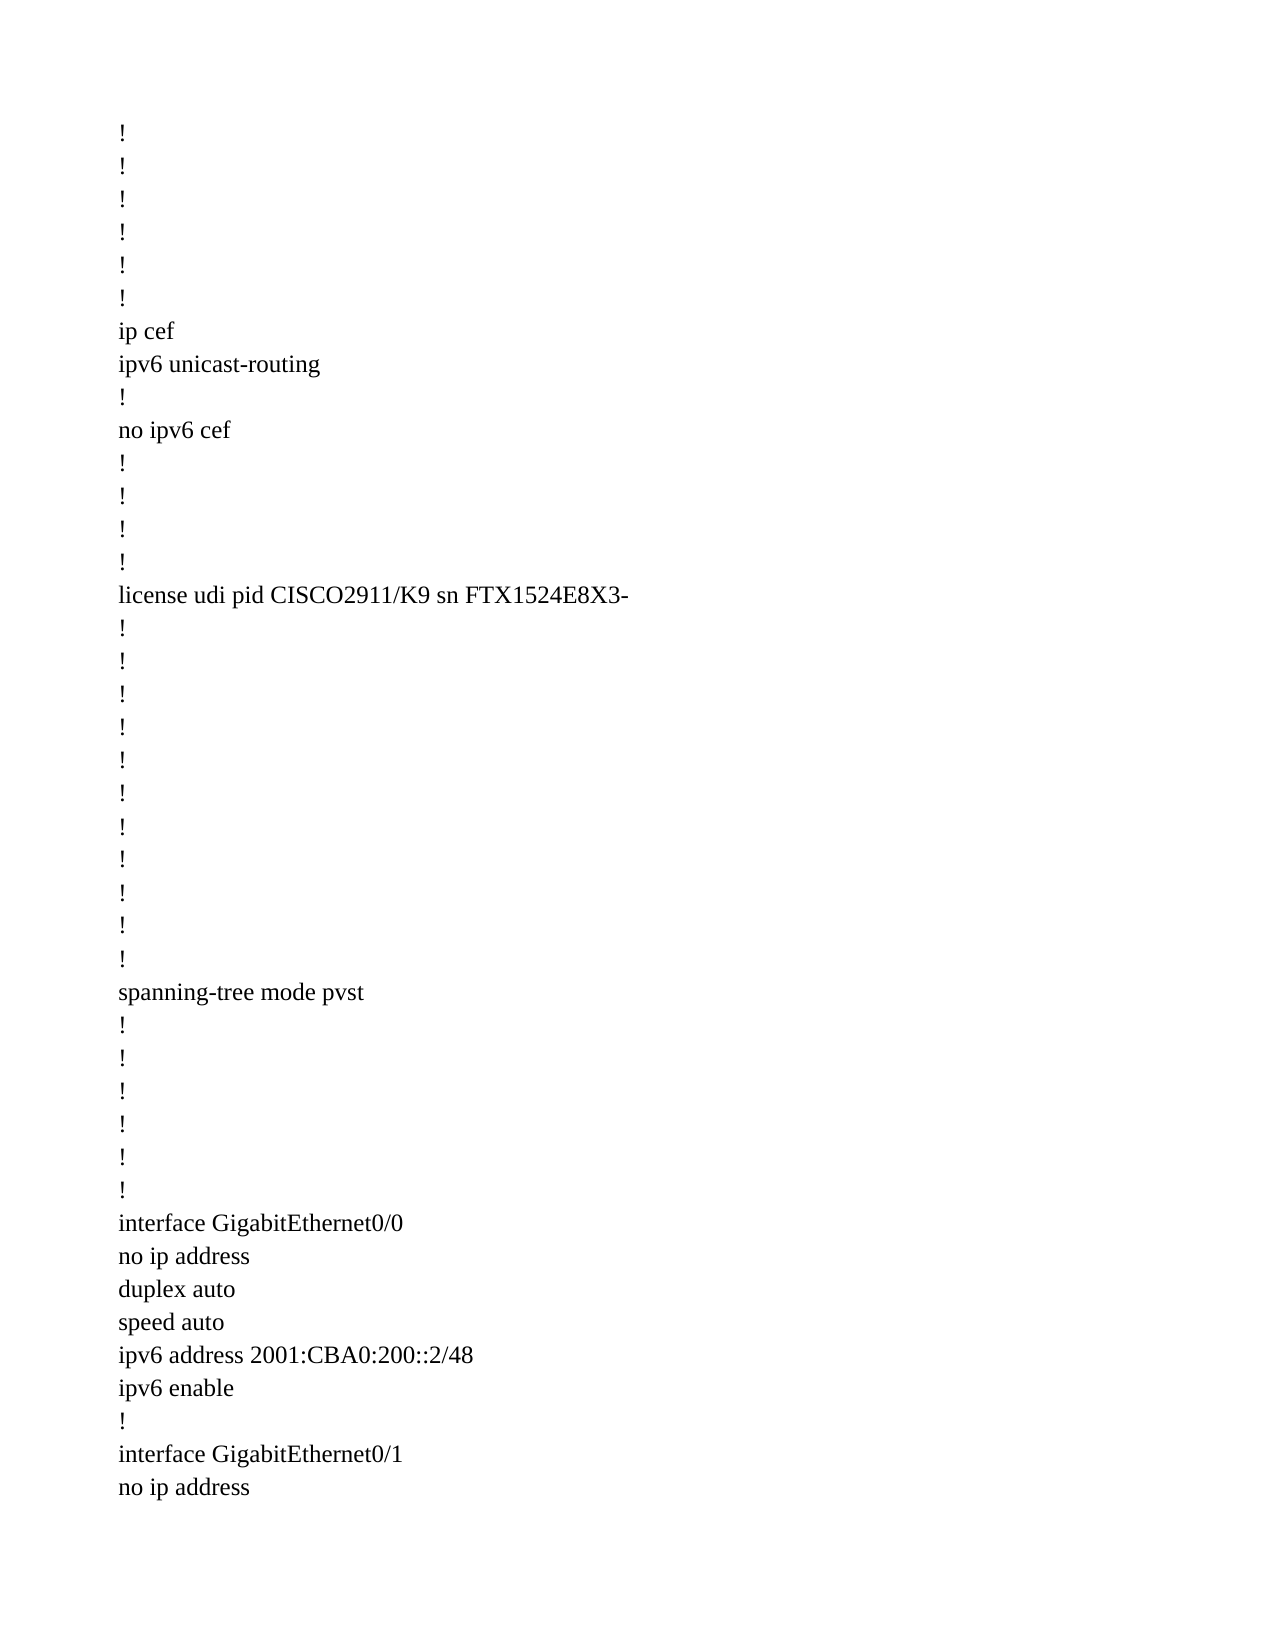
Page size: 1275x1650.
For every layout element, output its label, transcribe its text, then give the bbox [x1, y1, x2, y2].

text no ip address [118, 1472, 1157, 1501]
text ! [118, 944, 1157, 972]
text license udi pid CISCO2911/K9 sn FTX1524E8X3- [118, 580, 1157, 609]
text ! [118, 613, 1157, 642]
text speed auto [118, 1307, 1157, 1336]
text ! [118, 217, 1157, 246]
text interface GigabitEthernet0/0 [118, 1208, 1157, 1237]
text ! [118, 382, 1157, 411]
text no ip address [118, 1241, 1157, 1269]
text duplex auto [118, 1274, 1157, 1303]
text no ipv6 cef [118, 415, 1157, 444]
text interface GigabitEthernet0/1 [118, 1439, 1157, 1468]
text ! [118, 1076, 1157, 1104]
text ! [118, 778, 1157, 807]
text ! [118, 547, 1157, 576]
text ! [118, 844, 1157, 873]
text ipv6 address 2001:CBA0:200::2/48 [118, 1340, 1157, 1369]
text ! [118, 1010, 1157, 1038]
text ! [118, 118, 1157, 147]
text ! [118, 514, 1157, 543]
text ! [118, 878, 1157, 906]
text ! [118, 1175, 1157, 1203]
text ! [118, 283, 1157, 312]
text ipv6 unicast-routing [118, 349, 1157, 378]
text ! [118, 712, 1157, 741]
text ! [118, 812, 1157, 840]
text ! [118, 250, 1157, 279]
text ! [118, 481, 1157, 510]
text ! [118, 1043, 1157, 1071]
text ! [118, 911, 1157, 939]
text ! [118, 679, 1157, 708]
text ! [118, 646, 1157, 675]
text ip cef [118, 316, 1157, 345]
text ! [118, 1406, 1157, 1435]
text spanning-tree mode pvst [118, 977, 1157, 1005]
text ! [118, 746, 1157, 774]
text ! [118, 184, 1157, 213]
text ! [118, 1109, 1157, 1137]
text ! [118, 1142, 1157, 1171]
text ! [118, 448, 1157, 477]
text ! [118, 151, 1157, 180]
text ipv6 enable [118, 1373, 1157, 1402]
